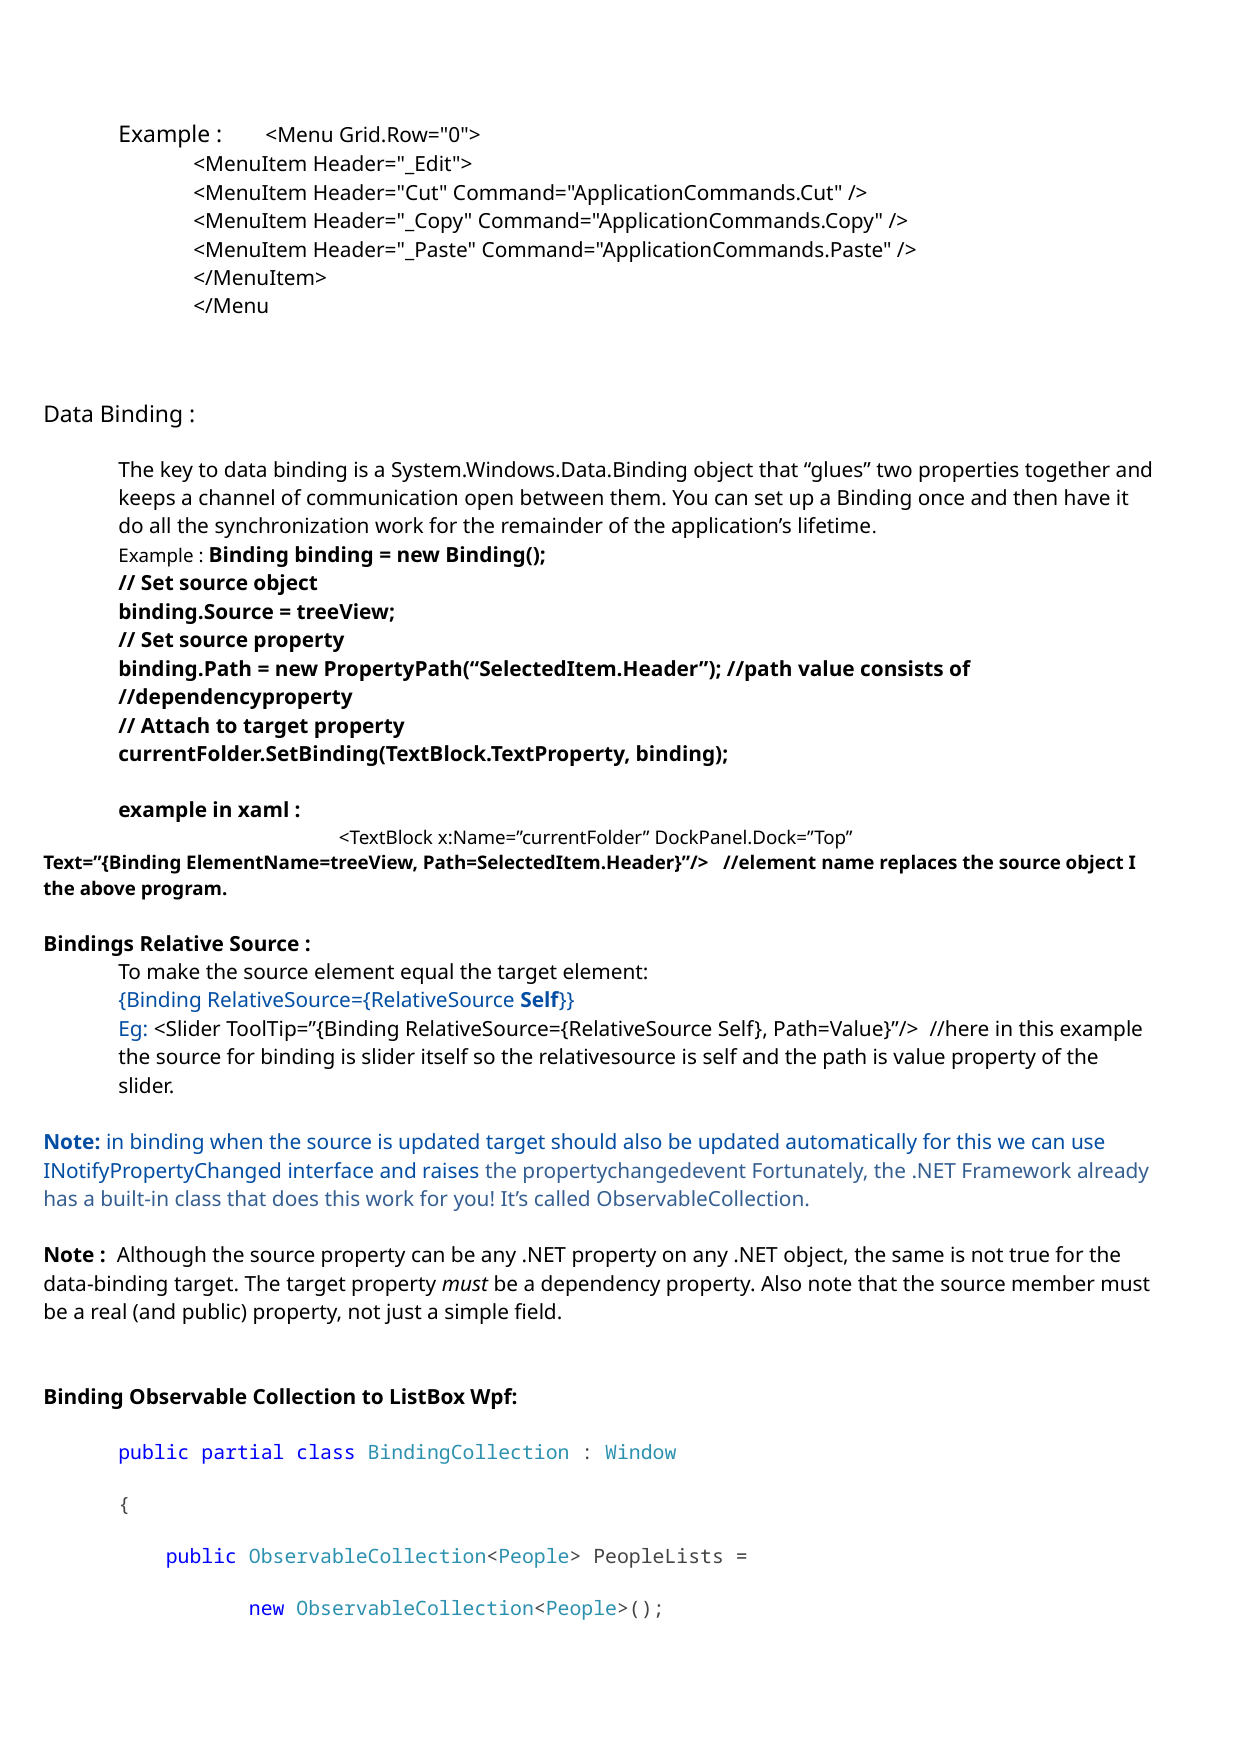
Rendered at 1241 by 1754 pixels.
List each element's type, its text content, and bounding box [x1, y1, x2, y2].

text </MenuItem> [118, 263, 1157, 292]
text Data Binding : [43, 398, 1157, 429]
text // Set source property [118, 625, 1157, 654]
text <MenuItem Header="Cut" Command="ApplicationCommands.Cut" /> [118, 178, 1157, 206]
text currentFolder.SetBinding(TextBlock.TextProperty, binding); [118, 739, 1157, 768]
text To make the source element equal the target element: [118, 957, 1157, 986]
text example in xaml : [118, 796, 1157, 824]
text // Attach to target property [118, 711, 1157, 739]
text public partial class BindingCollection : Window [118, 1438, 1157, 1465]
text Note : Although the source property can be any .NET property on any .NET object, the same is not true for the data-binding target. The target property must be a dependency property. Also note that the source member must be a real (and public) property, not just a simple field. [43, 1241, 1157, 1326]
text binding.Path = new PropertyPath(“SelectedItem.Header”); //path value consists of //dependencyproperty [118, 654, 1157, 711]
text public ObservableCollection<People> PeopleLists = [118, 1542, 1157, 1569]
text binding.Source = treeView; [118, 597, 1157, 625]
text <MenuItem Header="_Copy" Command="ApplicationCommands.Copy" /> [118, 206, 1157, 235]
text Note: in binding when the source is updated target should also be updated automatically for this we can use INotifyPropertyChanged interface and raises the propertychangedevent Fortunately, the .NET Framework already has a built-in class that does this work for you! It’s called ObservableCollection. [43, 1127, 1157, 1213]
text Binding Observable Collection to ListBox Wpf: [43, 1382, 1157, 1410]
text Text=”{Binding ElementName=treeView, Path=SelectedItem.Header}”/> //element name replaces the source object I the above program. [43, 849, 1157, 901]
text Bindings Relative Source : [43, 929, 1157, 957]
text <MenuItem Header="_Edit"> [118, 149, 1157, 178]
text // Set source object [118, 568, 1157, 597]
text <TextBlock x:Name=”currentFolder” DockPanel.Dock=”Top” [118, 824, 1157, 849]
text The key to data binding is a System.Windows.Data.Binding object that “glues” two properties together and keeps a channel of communication open between them. You can set up a Binding once and then have it do all the synchronization work for the remainder of the application’s lifetime. [118, 455, 1157, 540]
text { [118, 1490, 1157, 1517]
text <MenuItem Header="_Paste" Command="ApplicationCommands.Paste" /> [118, 235, 1157, 263]
text Eg: <Slider ToolTip=”{Binding RelativeSource={RelativeSource Self}, Path=Value}”/> //here in this example the source for binding is slider itself so the relativesource is self and the path is value property of the slider. [118, 1014, 1157, 1099]
text {Binding RelativeSource={RelativeSource Self}} [118, 986, 1157, 1014]
text </Menu [118, 292, 1157, 320]
text Example : <Menu Grid.Row="0"> [118, 118, 1157, 149]
text new ObservableCollection<People>(); [118, 1594, 1157, 1621]
text Example : Binding binding = new Binding(); [118, 540, 1157, 568]
